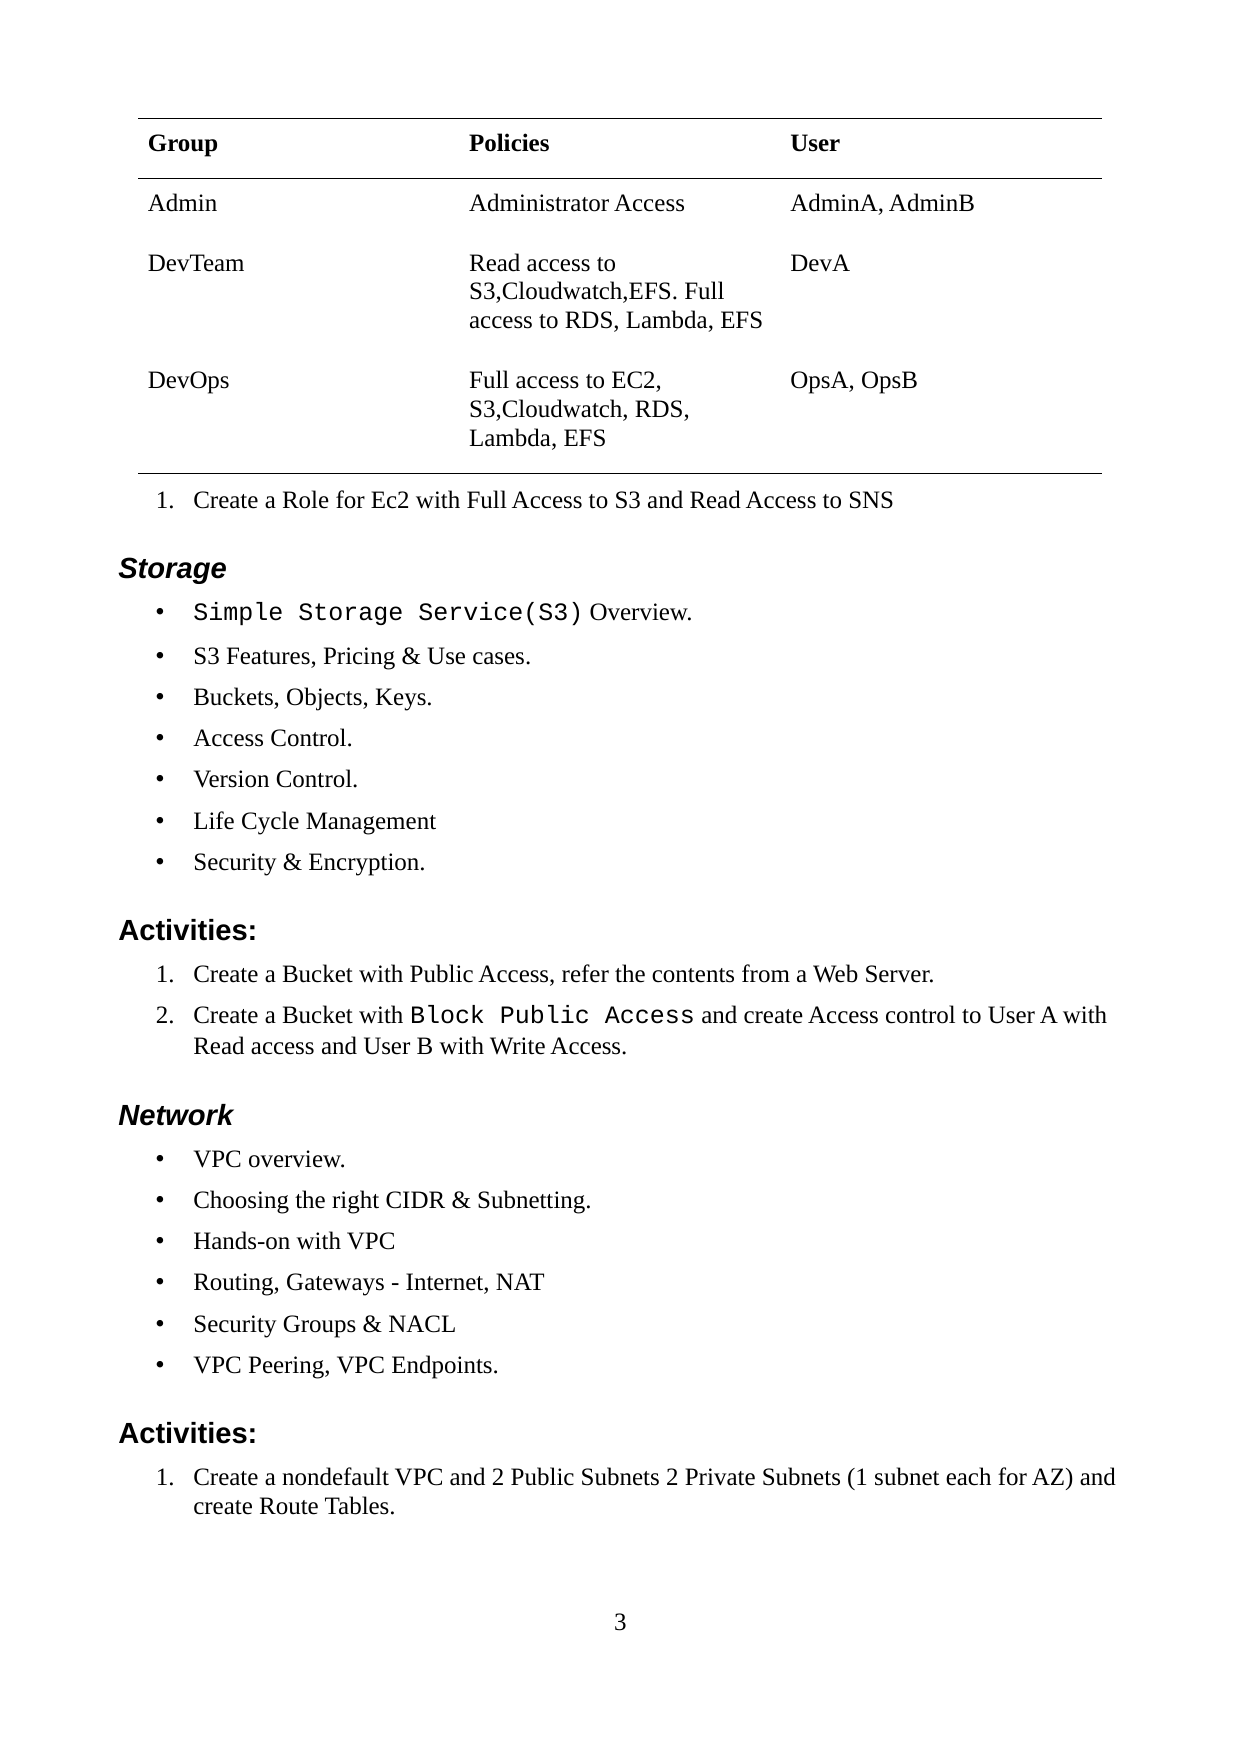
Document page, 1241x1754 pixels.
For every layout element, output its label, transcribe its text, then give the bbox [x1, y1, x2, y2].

table_header Group [138, 119, 459, 178]
table_header User [781, 119, 1102, 178]
list VPC overview. [156, 1144, 1122, 1172]
table_cell DevOps [138, 356, 459, 473]
table_cell DevA [781, 238, 1102, 356]
table_cell AdminA, AdminB [781, 179, 1102, 238]
list Create a Bucket with Public Access, refer the contents from a Web Server. [156, 959, 1122, 988]
table_header Policies [460, 119, 781, 178]
list Security Groups & NACL [156, 1309, 1122, 1337]
list Buckets, Objects, Keys. [156, 682, 1122, 711]
list Create a Bucket with Block Public Access and create Access control to User A with Read access and User B with Write Access. [156, 1001, 1122, 1060]
list Access Control. [156, 723, 1122, 752]
list S3 Features, Pricing & Use cases. [156, 641, 1122, 669]
table_cell Read access to S3,Cloudwatch,EFS. Full access to RDS, Lambda, EFS [460, 238, 781, 356]
table_cell Admin [138, 179, 459, 238]
subtitle Activities: [118, 913, 1122, 947]
table_cell Full access to EC2, S3,Cloudwatch, RDS, Lambda, EFS [460, 356, 781, 473]
list Hands-on with VPC [156, 1226, 1122, 1255]
table_cell DevTeam [138, 238, 459, 356]
table_cell OpsA, OpsB [781, 356, 1102, 473]
list Security & Encryption. [156, 847, 1122, 876]
list Routing, Gateways - Internet, NAT [156, 1267, 1122, 1296]
list VPC Peering, VPC Endpoints. [156, 1350, 1122, 1379]
subtitle Network [118, 1098, 1122, 1131]
subtitle Activities: [118, 1416, 1122, 1450]
list Life Cycle Management [156, 806, 1122, 834]
list Simple Storage Service(S3) Overview. [156, 597, 1122, 628]
list Choosing the right CIDR & Subnetting. [156, 1185, 1122, 1214]
table_cell Administrator Access [460, 179, 781, 238]
subtitle Storage [118, 551, 1122, 585]
list Version Control. [156, 764, 1122, 793]
list Create a Role for Ec2 with Full Access to S3 and Read Access to SNS [156, 485, 1122, 514]
list Create a nondefault VPC and 2 Public Subnets 2 Private Subnets (1 subnet each for AZ) and create Route Tables. [156, 1462, 1122, 1520]
